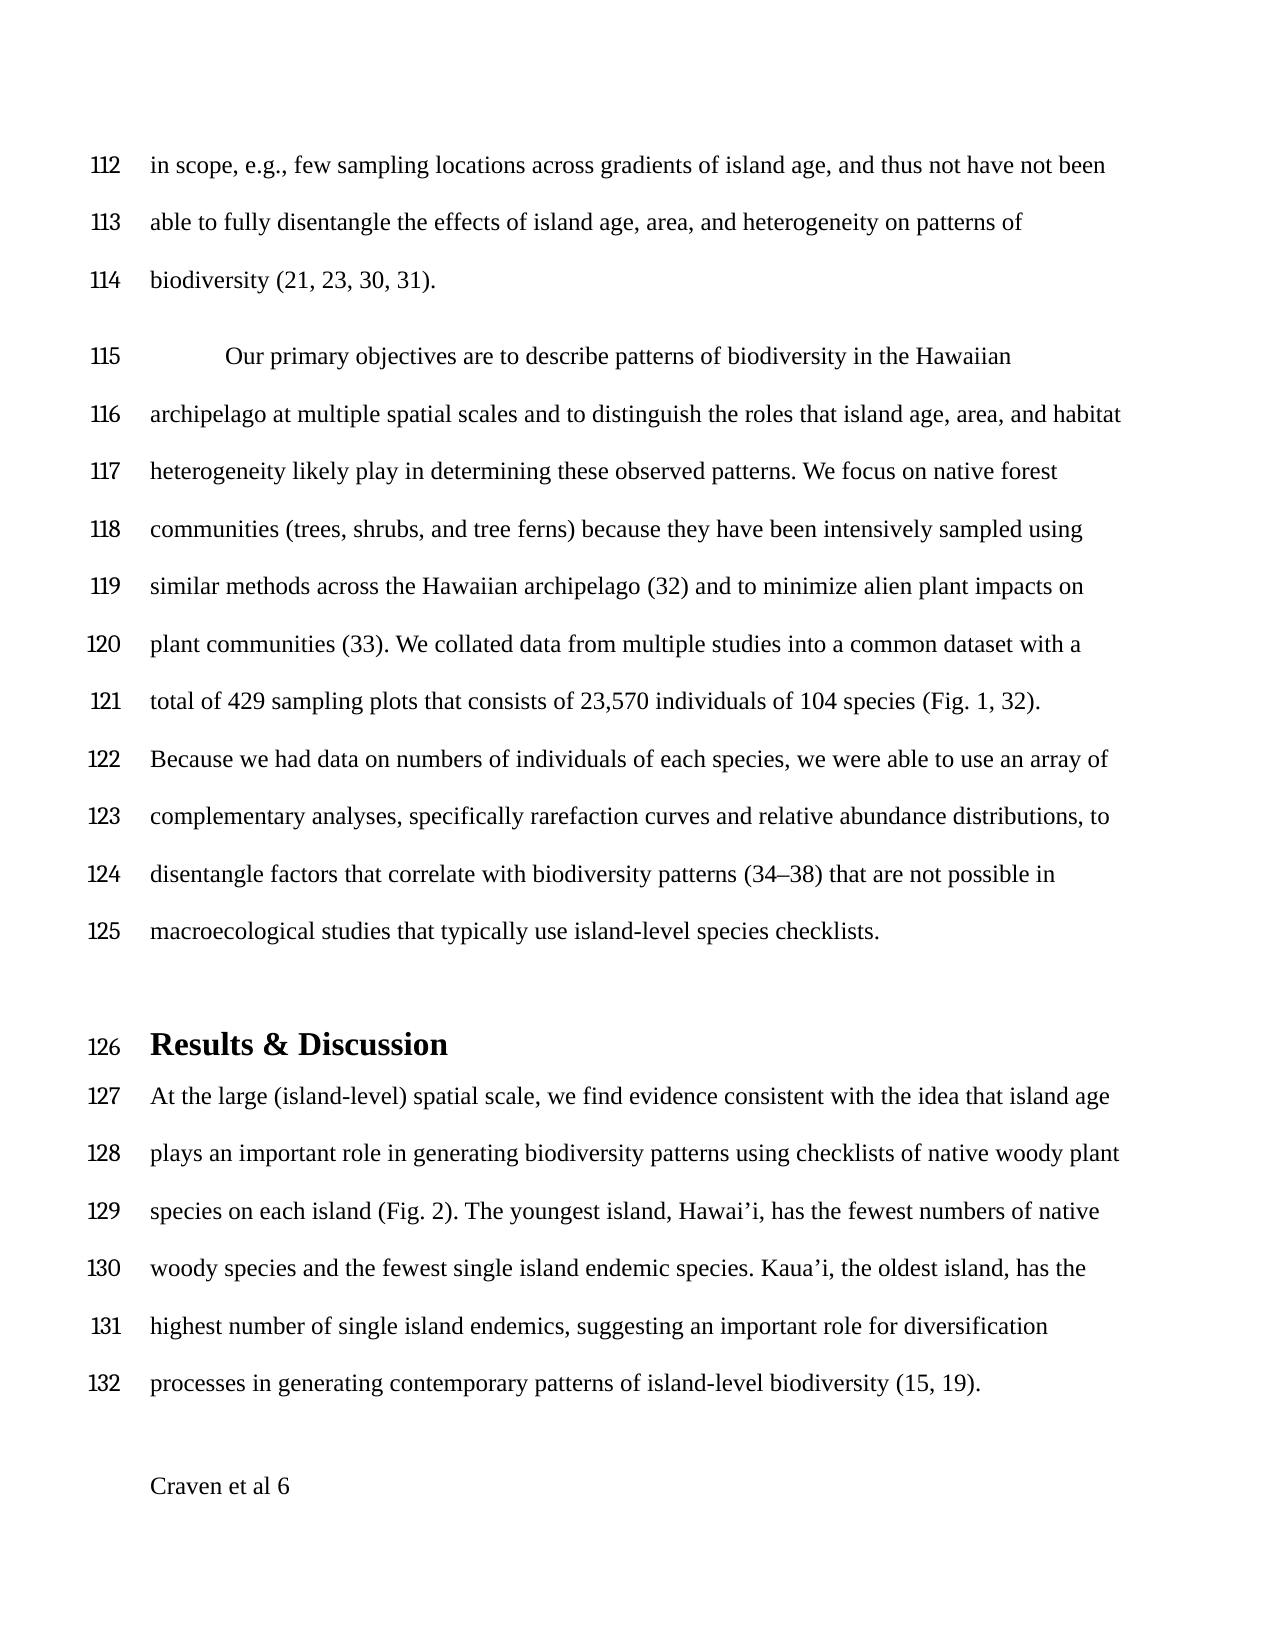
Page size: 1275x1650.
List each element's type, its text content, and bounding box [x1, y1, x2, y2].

text Our primary objectives are to describe patterns of biodiversity in the Hawaiian archipelago at multiple spatial scales and to distinguish the roles that island age, area, and habitat heterogeneity likely play in determining these observed patterns. We focus on native forest communities (trees, shrubs, and tree ferns) because they have been intensively sampled using similar methods across the Hawaiian archipelago (32) and to minimize alien plant impacts on plant communities (33). We collated data from multiple studies into a common dataset with a total of 429 sampling plots that consists of 23,570 individuals of 104 species (Fig. 1, 32). Because we had data on numbers of individuals of each species, we were able to use an array of complementary analyses, specifically rarefaction curves and relative abundance distributions, to disentangle factors that correlate with biodiversity patterns (34–38) that are not possible in macroecological studies that typically use island-level species checklists. [150, 341, 1125, 945]
subtitle Results & Discussion [150, 1024, 1125, 1062]
text in scope, e.g., few sampling locations across gradients of island age, and thus not have not been able to fully disentangle the effects of island age, area, and heterogeneity on patterns of biodiversity (21, 23, 30, 31). [150, 150, 1125, 294]
text At the large (island-level) spatial scale, we find evidence consistent with the idea that island age plays an important role in generating biodiversity patterns using checklists of native woody plant species on each island (Fig. 2). The youngest island, Hawai’i, has the fewest numbers of native woody species and the fewest single island endemic species. Kaua’i, the oldest island, has the highest number of single island endemics, suggesting an important role for diversification processes in generating contemporary patterns of island-level biodiversity (15, 19). [150, 1081, 1125, 1397]
